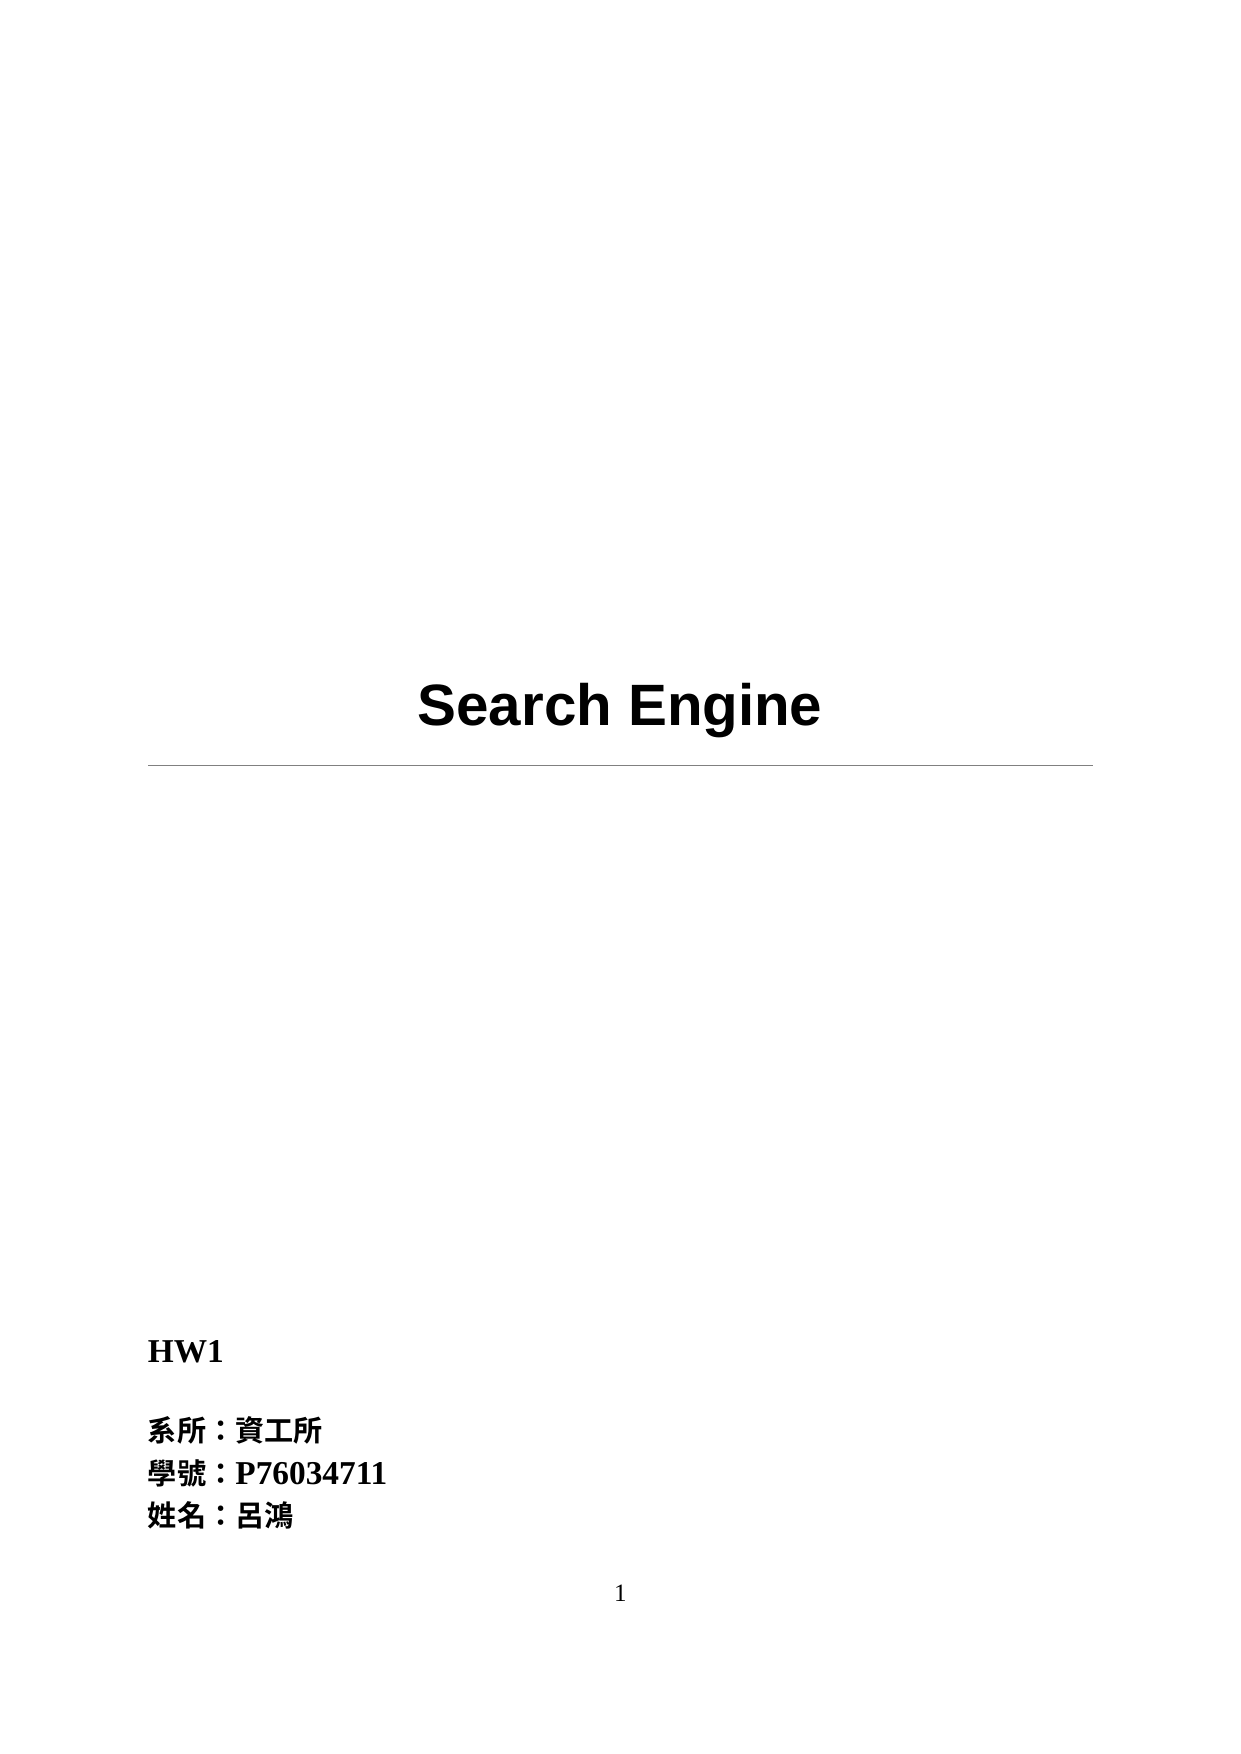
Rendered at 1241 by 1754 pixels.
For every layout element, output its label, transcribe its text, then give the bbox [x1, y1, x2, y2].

title Search Engine [148, 671, 1093, 738]
text HW1 [148, 1331, 1093, 1370]
text 系所：資工所 [148, 1408, 1093, 1450]
text 姓名：呂鴻 [148, 1493, 1093, 1535]
text 學號：P76034711 [148, 1450, 1093, 1493]
